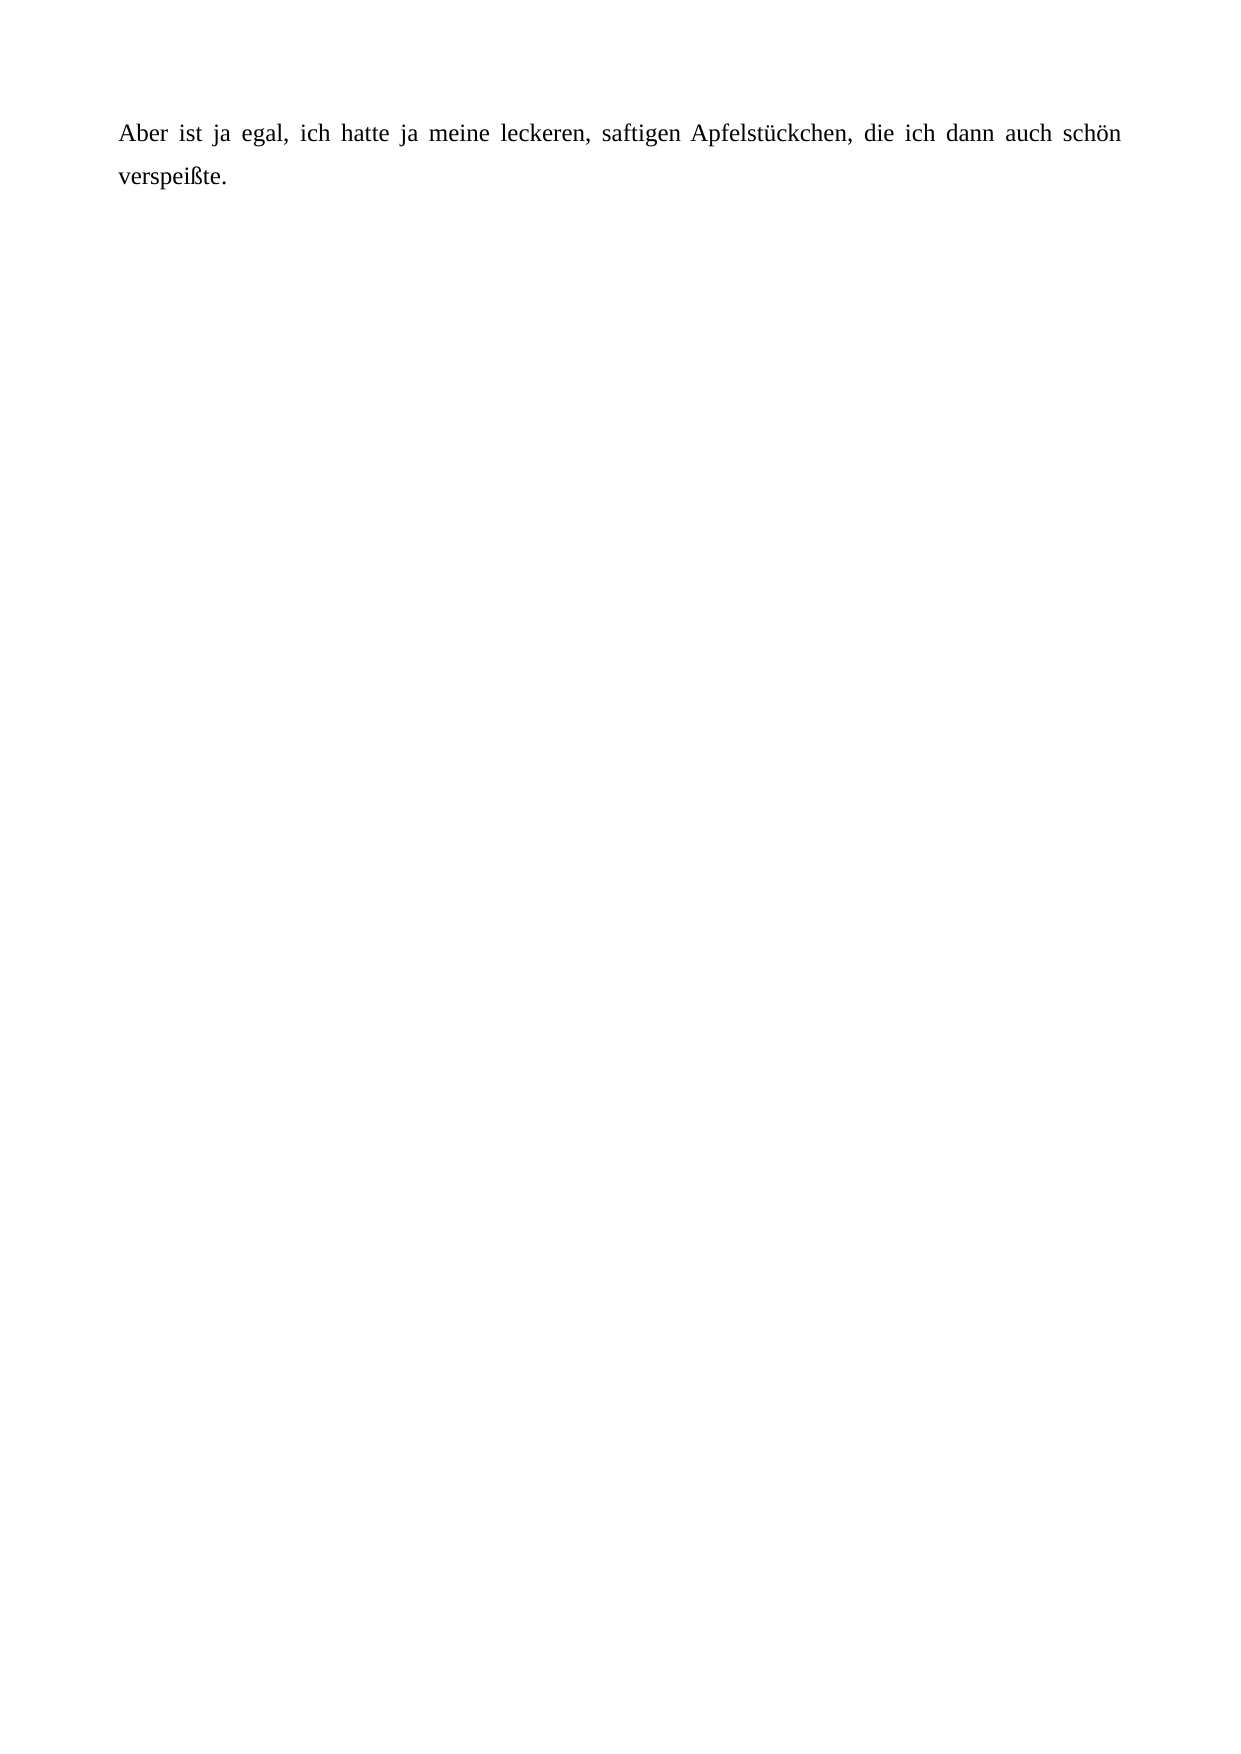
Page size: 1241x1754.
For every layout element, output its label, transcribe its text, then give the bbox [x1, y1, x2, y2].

text Aber ist ja egal, ich hatte ja meine leckeren, saftigen Apfelstückchen, die ich dann auch schön verspeißte. [118, 118, 1122, 190]
